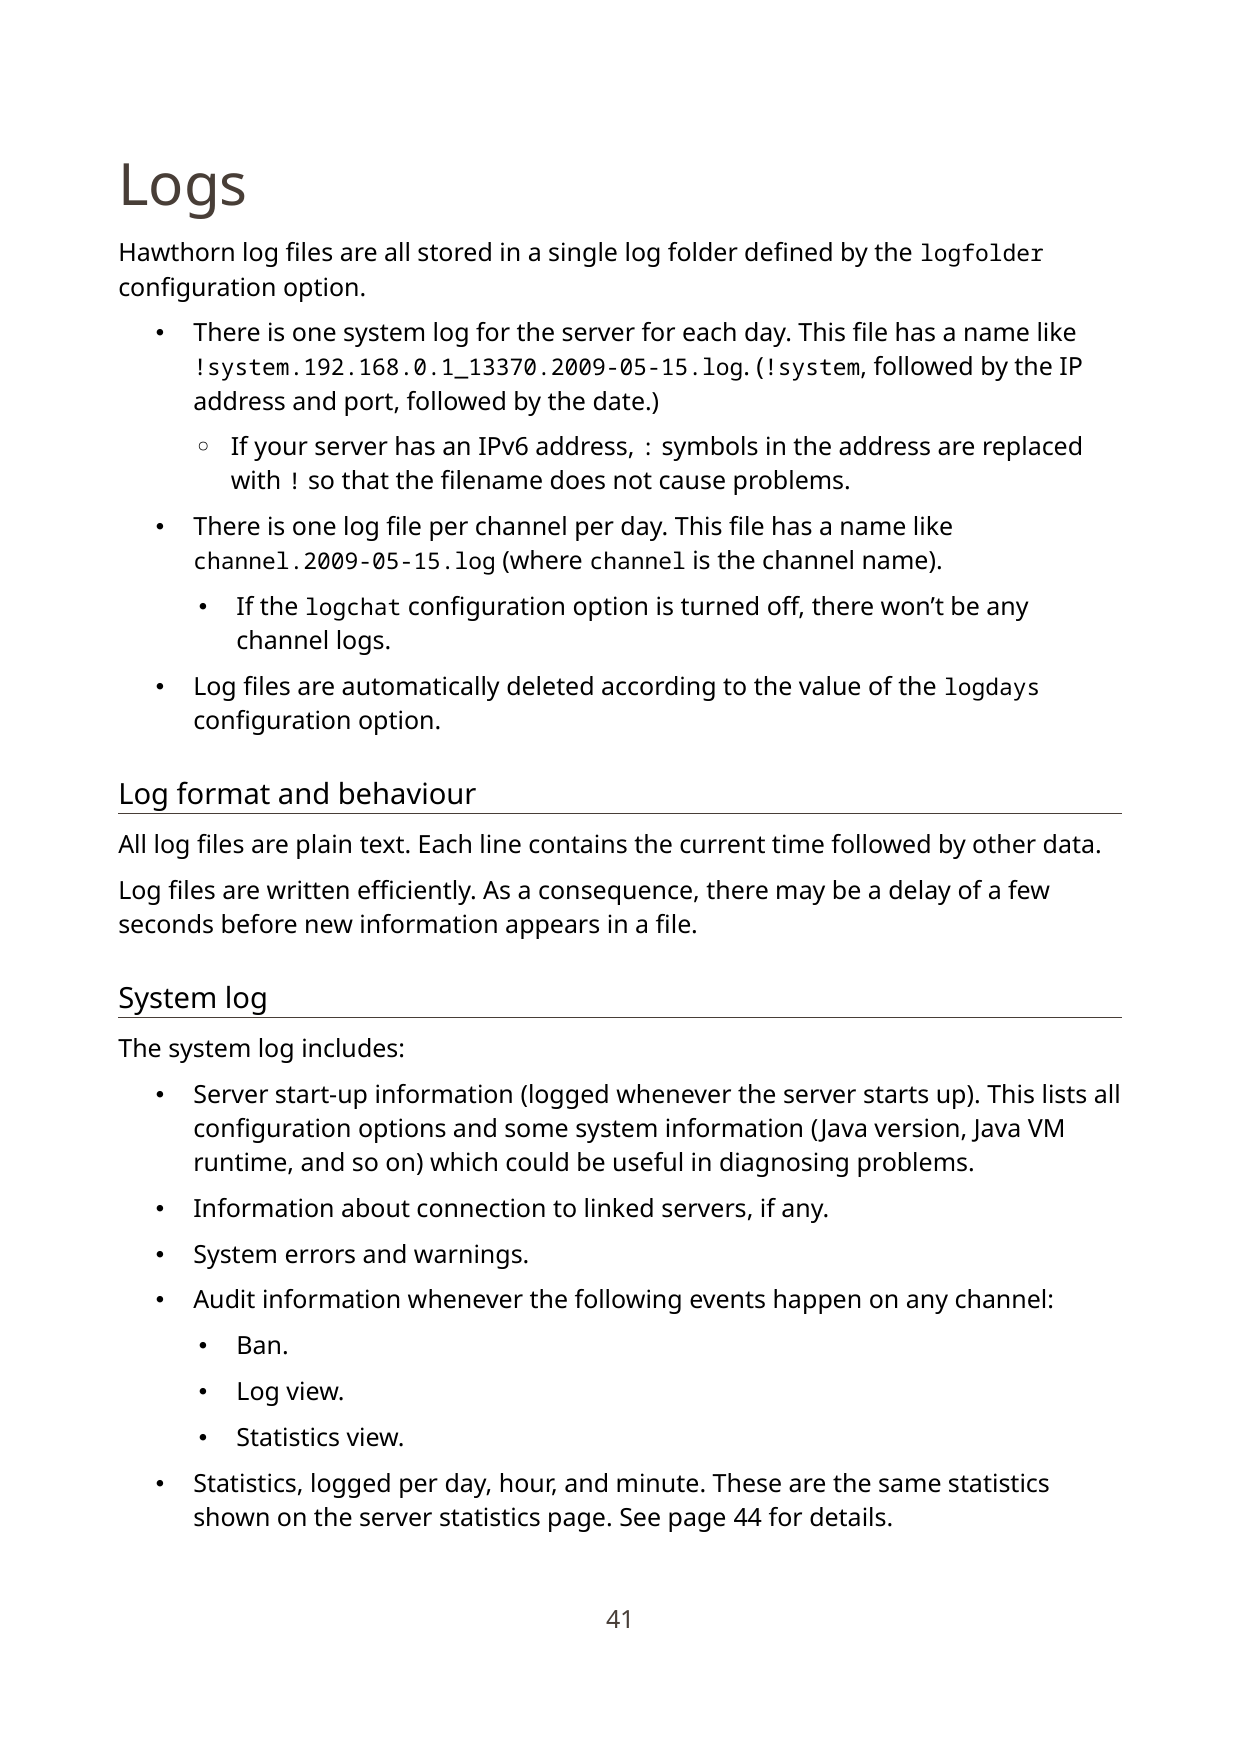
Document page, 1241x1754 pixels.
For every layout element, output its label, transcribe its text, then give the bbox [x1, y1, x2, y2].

list There is one log file per channel per day. This file has a name like channel.2009-05-15.log (where channel is the channel name). [156, 509, 1122, 577]
list There is one system log for the server for each day. This file has a name like !system.192.168.0.1_13370.2009-05-15.log. (!system, followed by the IP address and port, followed by the date.) [156, 315, 1122, 417]
list Information about connection to linked servers, if any. [156, 1191, 1122, 1224]
list Statistics view. [199, 1420, 1122, 1454]
list If the logchat configuration option is turned off, there won’t be any channel logs. [199, 589, 1122, 657]
list Statistics, logged per day, hour, and minute. These are the same statistics shown on the server statistics page. See page 36 for details. [156, 1466, 1122, 1534]
list Ban. [199, 1328, 1122, 1362]
subtitle Log format and behaviour [118, 773, 1122, 813]
text Log files are written efficiently. As a consequence, there may be a delay of a few seconds before new information appears in a file. [118, 873, 1122, 941]
list If your server has an IPv6 address, : symbols in the address are replaced with ! so that the filename does not cause problems. [193, 429, 1122, 497]
text The system log includes: [118, 1031, 1122, 1065]
list Server start-up information (logged whenever the server starts up). This lists all configuration options and some system information (Java version, Java VM runtime, and so on) which could be useful in diagnosing problems. [156, 1077, 1122, 1179]
text All log files are plain text. Each line contains the current time followed by other data. [118, 827, 1122, 861]
list Log files are automatically deleted according to the value of the logdays configuration option. [156, 669, 1122, 737]
text Hawthorn log files are all stored in a single log folder defined by the logfolder configuration option. [118, 235, 1122, 303]
list System errors and warnings. [156, 1236, 1122, 1270]
subtitle System log [118, 977, 1122, 1017]
subtitle Logs [118, 143, 1122, 223]
list Audit information whenever the following events happen on any channel: [156, 1282, 1122, 1316]
list Log view. [199, 1374, 1122, 1408]
